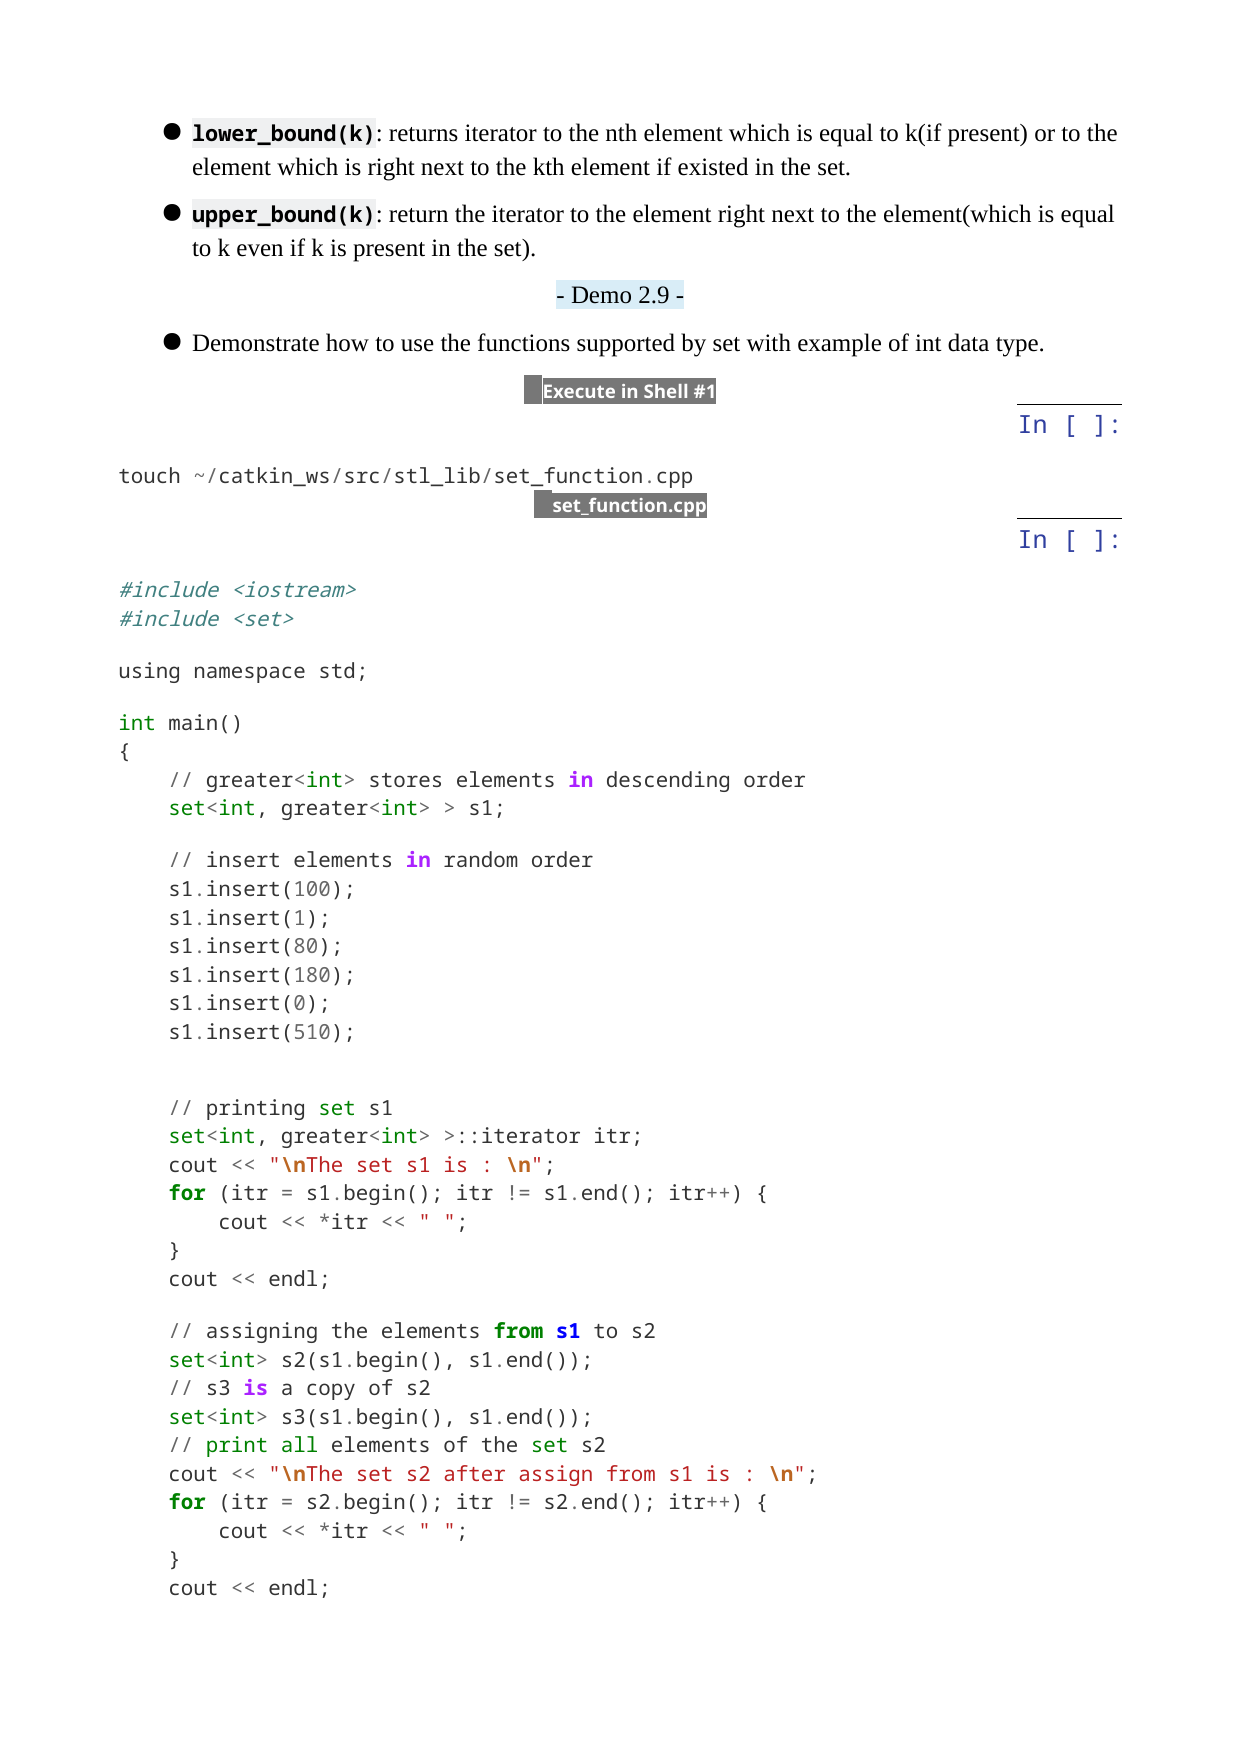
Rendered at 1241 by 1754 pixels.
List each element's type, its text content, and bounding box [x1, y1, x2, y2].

list Demonstrate how to use the functions supported by set with example of int data type. [162, 328, 1122, 357]
text using namespace std; [118, 656, 1122, 684]
text for (itr = s2.begin(); itr != s2.end(); itr++) { [118, 1487, 1122, 1516]
text set_function.cpp [118, 489, 1122, 518]
text s1.insert(100); [118, 874, 1122, 903]
list lower_bound(k): returns iterator to the nth element which is equal to k(if present) or to the element which is right next to the kth element if existed in the set. [162, 118, 1122, 181]
text } [118, 1235, 1122, 1264]
text cout << *itr << " "; [118, 1516, 1122, 1544]
text s1.insert(0); [118, 988, 1122, 1017]
text #include <iostream> [118, 575, 1122, 604]
text // print all elements of the set s2 [118, 1430, 1122, 1459]
text #include <set> [118, 604, 1122, 632]
text { [118, 736, 1122, 765]
text In [ ]: [118, 404, 1122, 441]
text set<int> s2(s1.begin(), s1.end()); [118, 1345, 1122, 1373]
text cout << *itr << " "; [118, 1207, 1122, 1235]
text set<int, greater<int> >::iterator itr; [118, 1121, 1122, 1150]
text s1.insert(180); [118, 960, 1122, 988]
text s1.insert(1); [118, 903, 1122, 931]
text // greater<int> stores elements in descending order [118, 765, 1122, 793]
text } [118, 1544, 1122, 1573]
text set<int> s3(s1.begin(), s1.end()); [118, 1402, 1122, 1430]
text Execute in Shell #1 [118, 375, 1122, 404]
text // printing set s1 [118, 1093, 1122, 1121]
text // s3 is a copy of s2 [118, 1373, 1122, 1402]
text set<int, greater<int> > s1; [118, 793, 1122, 822]
text s1.insert(510); [118, 1017, 1122, 1045]
list upper_bound(k): return the iterator to the element right next to the element(which is equal to k even if k is present in the set). [162, 199, 1122, 262]
text // insert elements in random order [118, 846, 1122, 874]
text // assigning the elements from s1 to s2 [118, 1316, 1122, 1345]
text cout << endl; [118, 1264, 1122, 1292]
text s1.insert(80); [118, 931, 1122, 960]
text In [ ]: [118, 518, 1122, 555]
text cout << "\nThe set s2 after assign from s1 is : \n"; [118, 1459, 1122, 1487]
text cout << "\nThe set s1 is : \n"; [118, 1150, 1122, 1178]
text - Demo 2.9 - [118, 280, 1122, 309]
text cout << endl; [118, 1573, 1122, 1602]
text touch ~/catkin_ws/src/stl_lib/set_function.cpp [118, 461, 1122, 489]
text for (itr = s1.begin(); itr != s1.end(); itr++) { [118, 1178, 1122, 1207]
text int main() [118, 708, 1122, 736]
